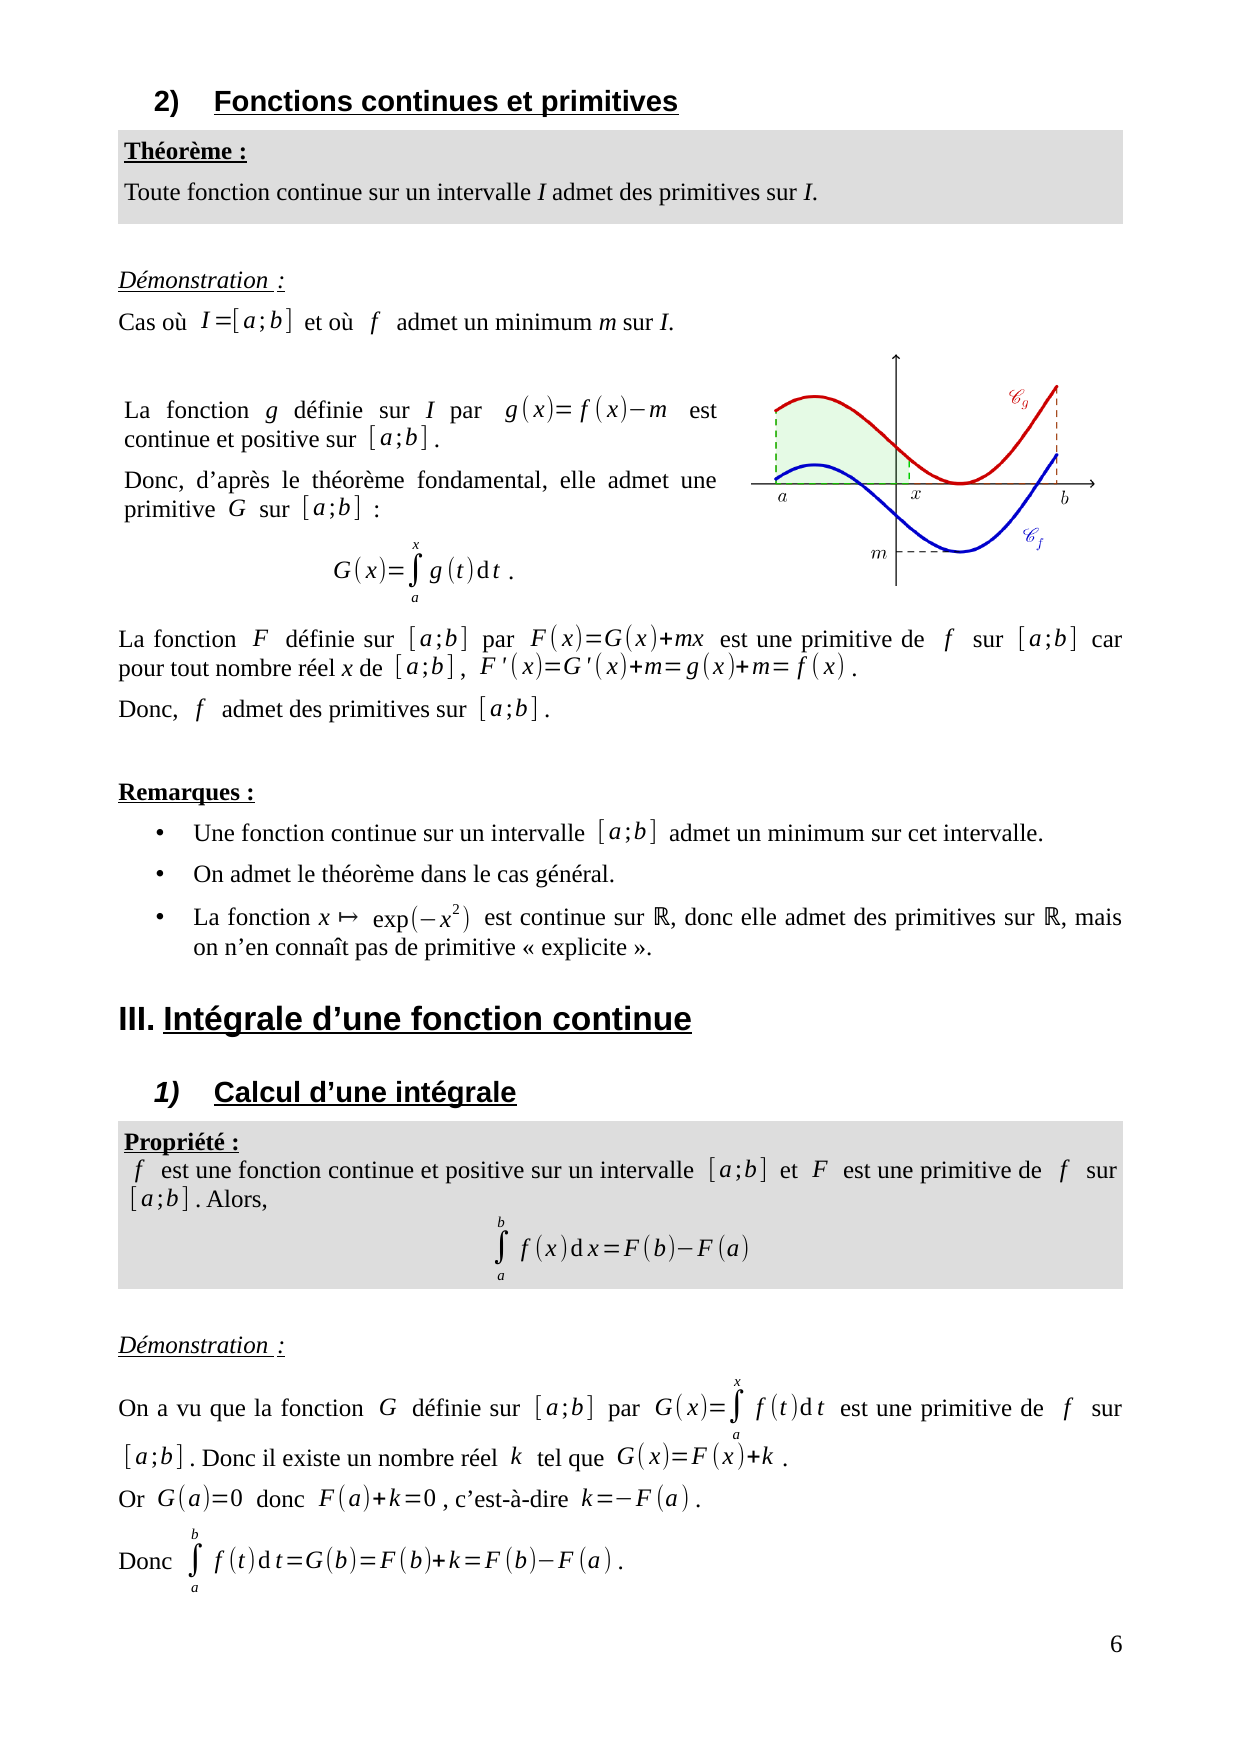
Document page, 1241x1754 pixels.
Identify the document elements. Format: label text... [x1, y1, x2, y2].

text On a vu que la fonction définie sur par est une primitive de sur . Donc il existe un nombre réel tel que . [118, 1372, 1122, 1471]
table_header Propriété : est une fonction continue et positive sur un intervalle et est une primitive de sur . Alors, [118, 1121, 1123, 1289]
table_header [723, 348, 1123, 624]
text Or donc , c’est-à-dire . [118, 1484, 1122, 1513]
subtitle Calcul d’une intégrale [153, 1075, 1122, 1108]
subtitle Fonctions continues et primitives [153, 84, 1122, 118]
text Cas où et où admet un minimum m sur I. [118, 307, 1122, 336]
list Une fonction continue sur un intervalle admet un minimum sur cet intervalle. [156, 818, 1122, 847]
table_header La fonction g définie sur I par est continue et positive sur . Donc, d’après le théorème fondamental, elle admet une primitive sur : . [118, 348, 723, 624]
subtitle Intégrale d’une fonction continue [118, 999, 1122, 1037]
text Démonstration : [118, 1331, 1122, 1359]
list La fonction x ↦ est continue sur ℝ, donc elle admet des primitives sur ℝ, mais on n’en connaît pas de primitive « explicite ». [156, 900, 1122, 961]
table_header Théorème : Toute fonction continue sur un intervalle I admet des primitives sur I. [118, 130, 1123, 224]
list On admet le théorème dans le cas général. [156, 859, 1122, 888]
text Donc . [118, 1525, 1122, 1596]
text Remarques : [118, 777, 1122, 805]
text Donc, admet des primitives sur . [118, 694, 1122, 723]
text La fonction définie sur par est une primitive de sur car pour tout nombre réel x de , . [118, 624, 1122, 682]
text Démonstration : [118, 266, 1122, 294]
